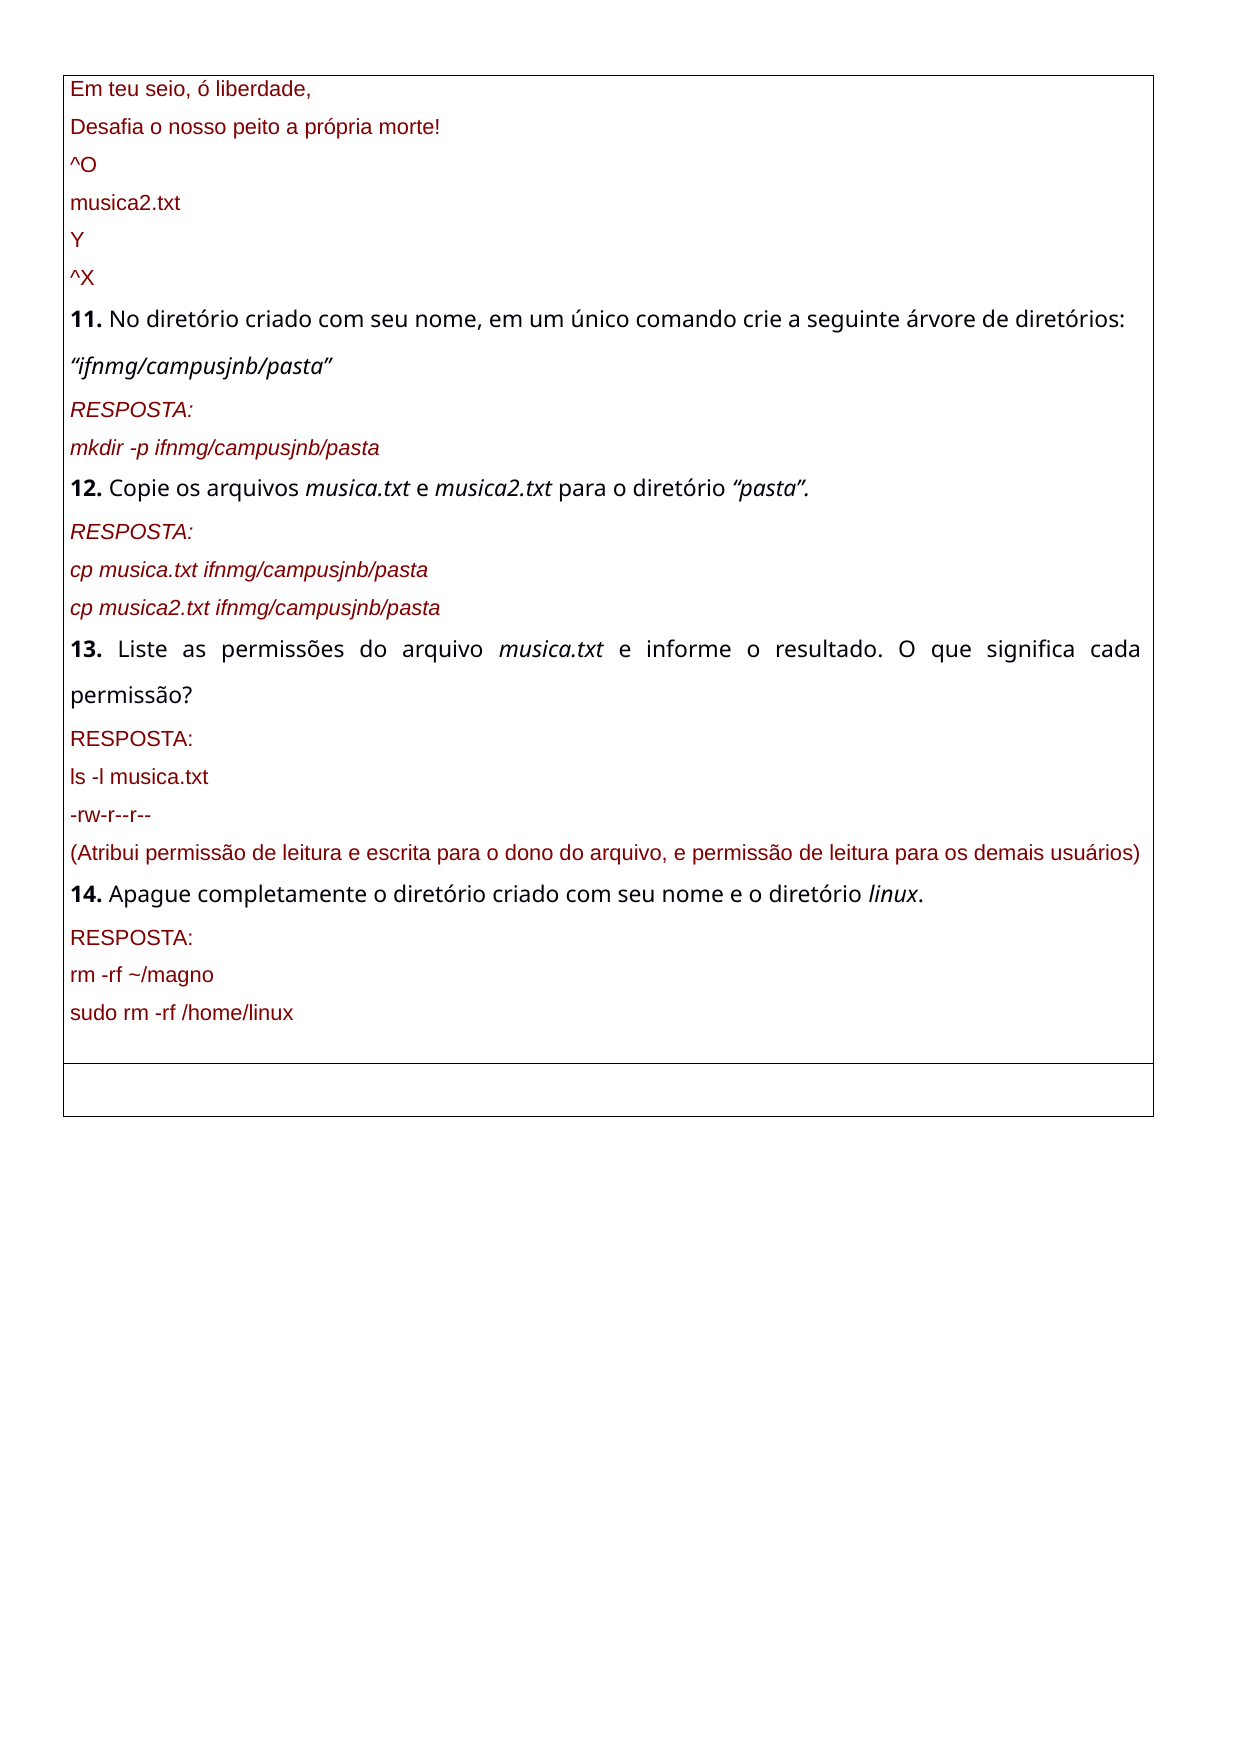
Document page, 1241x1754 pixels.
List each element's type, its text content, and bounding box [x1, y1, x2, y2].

table_cell [64, 1064, 1153, 1116]
table_cell Em teu seio, ó liberdade, Desafia o nosso peito a própria morte! ^O musica2.txt Y ^X 11. No diretório criado com seu nome, em um único comando crie a seguinte árvore de diretórios: “ifnmg/campusjnb/pasta” RESPOSTA: mkdir -p ifnmg/campusjnb/pasta 12. Copie os arquivos musica.txt e musica2.txt para o diretório “pasta”. RESPOSTA: cp musica.txt ifnmg/campusjnb/pasta cp musica2.txt ifnmg/campusjnb/pasta 13. Liste as permissões do arquivo musica.txt e informe o resultado. O que significa cada permissão? RESPOSTA: ls -l musica.txt -rw-r--r-- (Atribui permissão de leitura e escrita para o dono do arquivo, e permissão de leitura para os demais usuários) 14. Apague completamente o diretório criado com seu nome e o diretório linux. RESPOSTA: rm -rf ~/magno sudo rm -rf /home/linux [64, 76, 1153, 1063]
